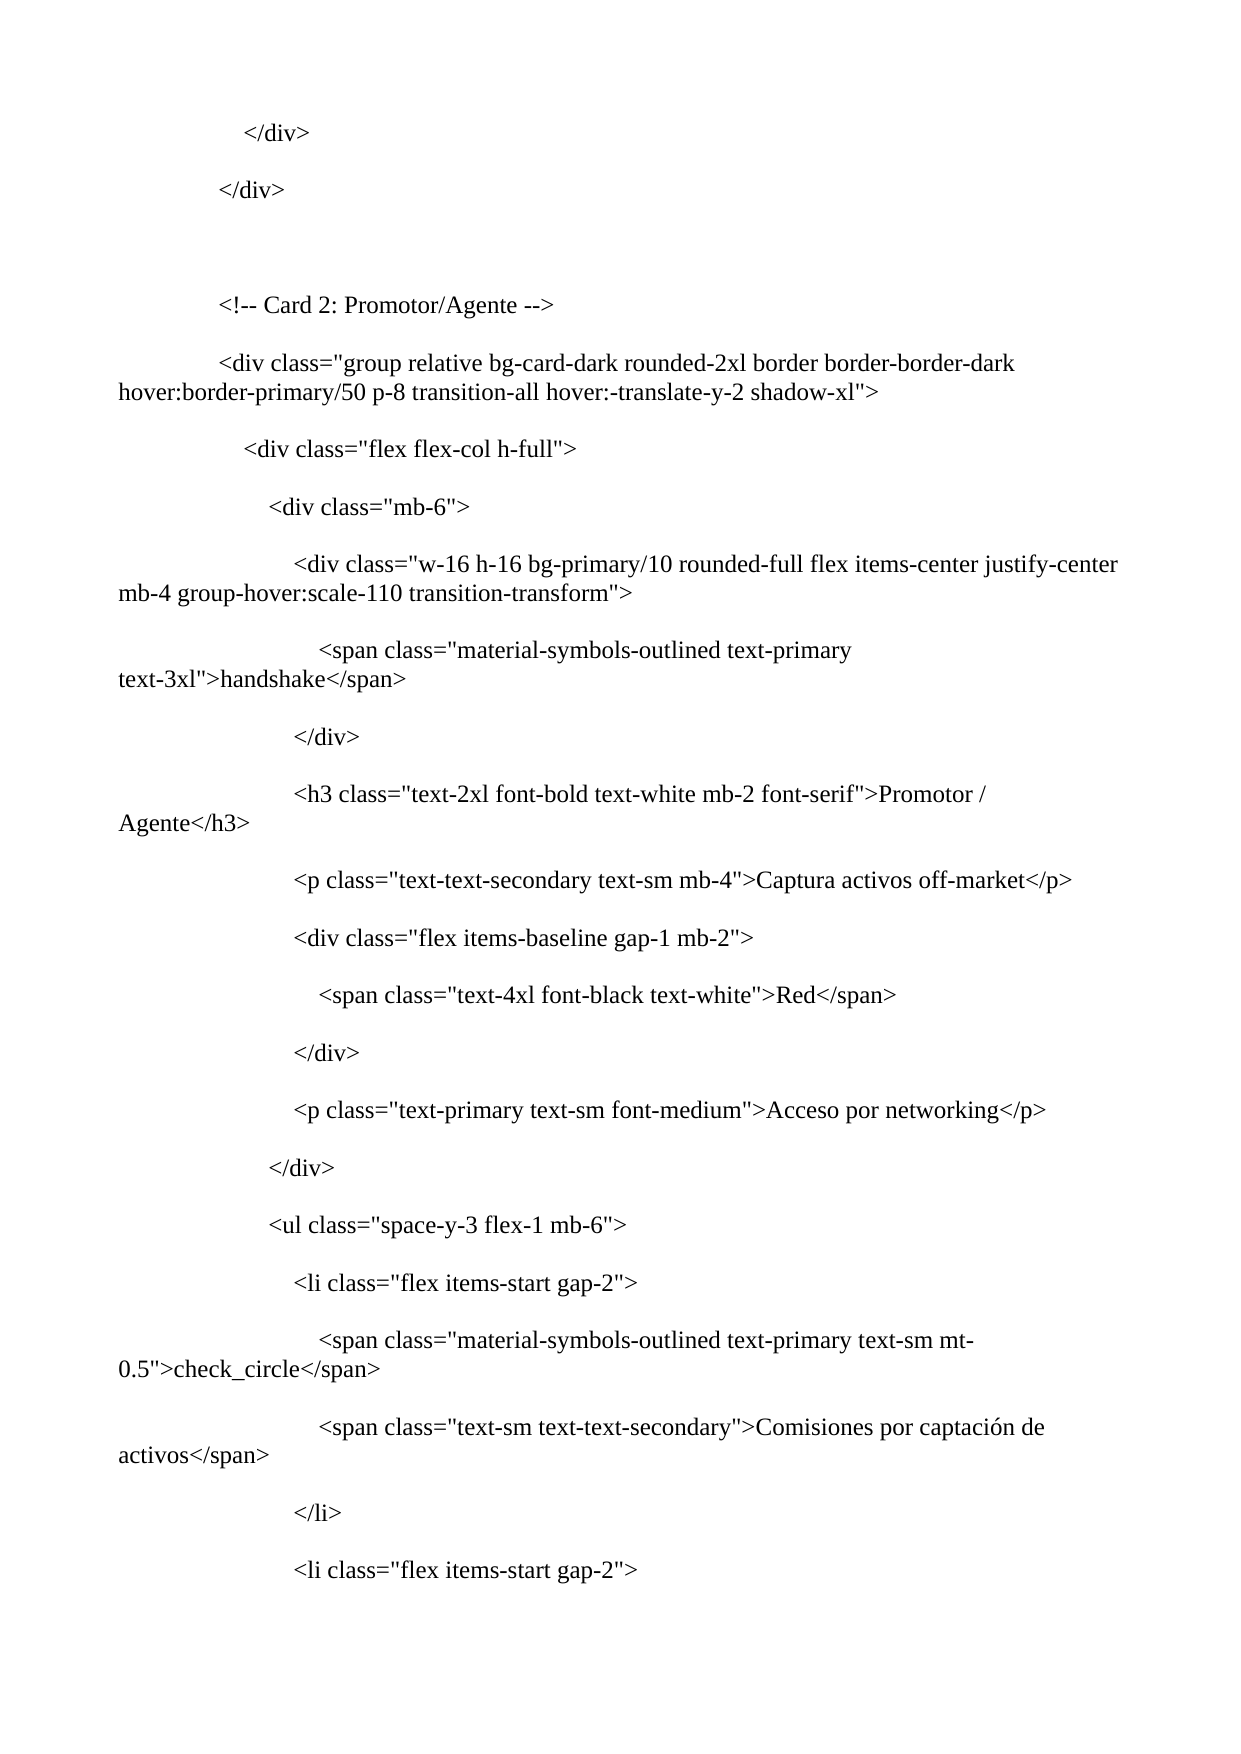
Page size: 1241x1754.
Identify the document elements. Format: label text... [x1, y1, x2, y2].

table_cell </div> </div> <!-- Card 2: Promotor/Agente --> <div class="group relative bg-card-dark rounded-2xl border border-border-dark hover:border-primary/50 p-8 transition-all hover:-translate-y-2 shadow-xl"> <div class="flex flex-col h-full"> <div class="mb-6"> <div class="w-16 h-16 bg-primary/10 rounded-full flex items-center justify-center mb-4 group-hover:scale-110 transition-transform"> <span class="material-symbols-outlined text-primary text-3xl">handshake</span> </div> <h3 class="text-2xl font-bold text-white mb-2 font-serif">Promotor / Agente</h3> <p class="text-text-secondary text-sm mb-4">Captura activos off-market</p> <div class="flex items-baseline gap-1 mb-2"> <span class="text-4xl font-black text-white">Red</span> </div> <p class="text-primary text-sm font-medium">Acceso por networking</p> </div> <ul class="space-y-3 flex-1 mb-6"> <li class="flex items-start gap-2"> <span class="material-symbols-outlined text-primary text-sm mt-0.5">check_circle</span> <span class="text-sm text-text-secondary">Comisiones por captación de activos</span> </li> <li class="flex items-start gap-2"> [118, 118, 1122, 1613]
